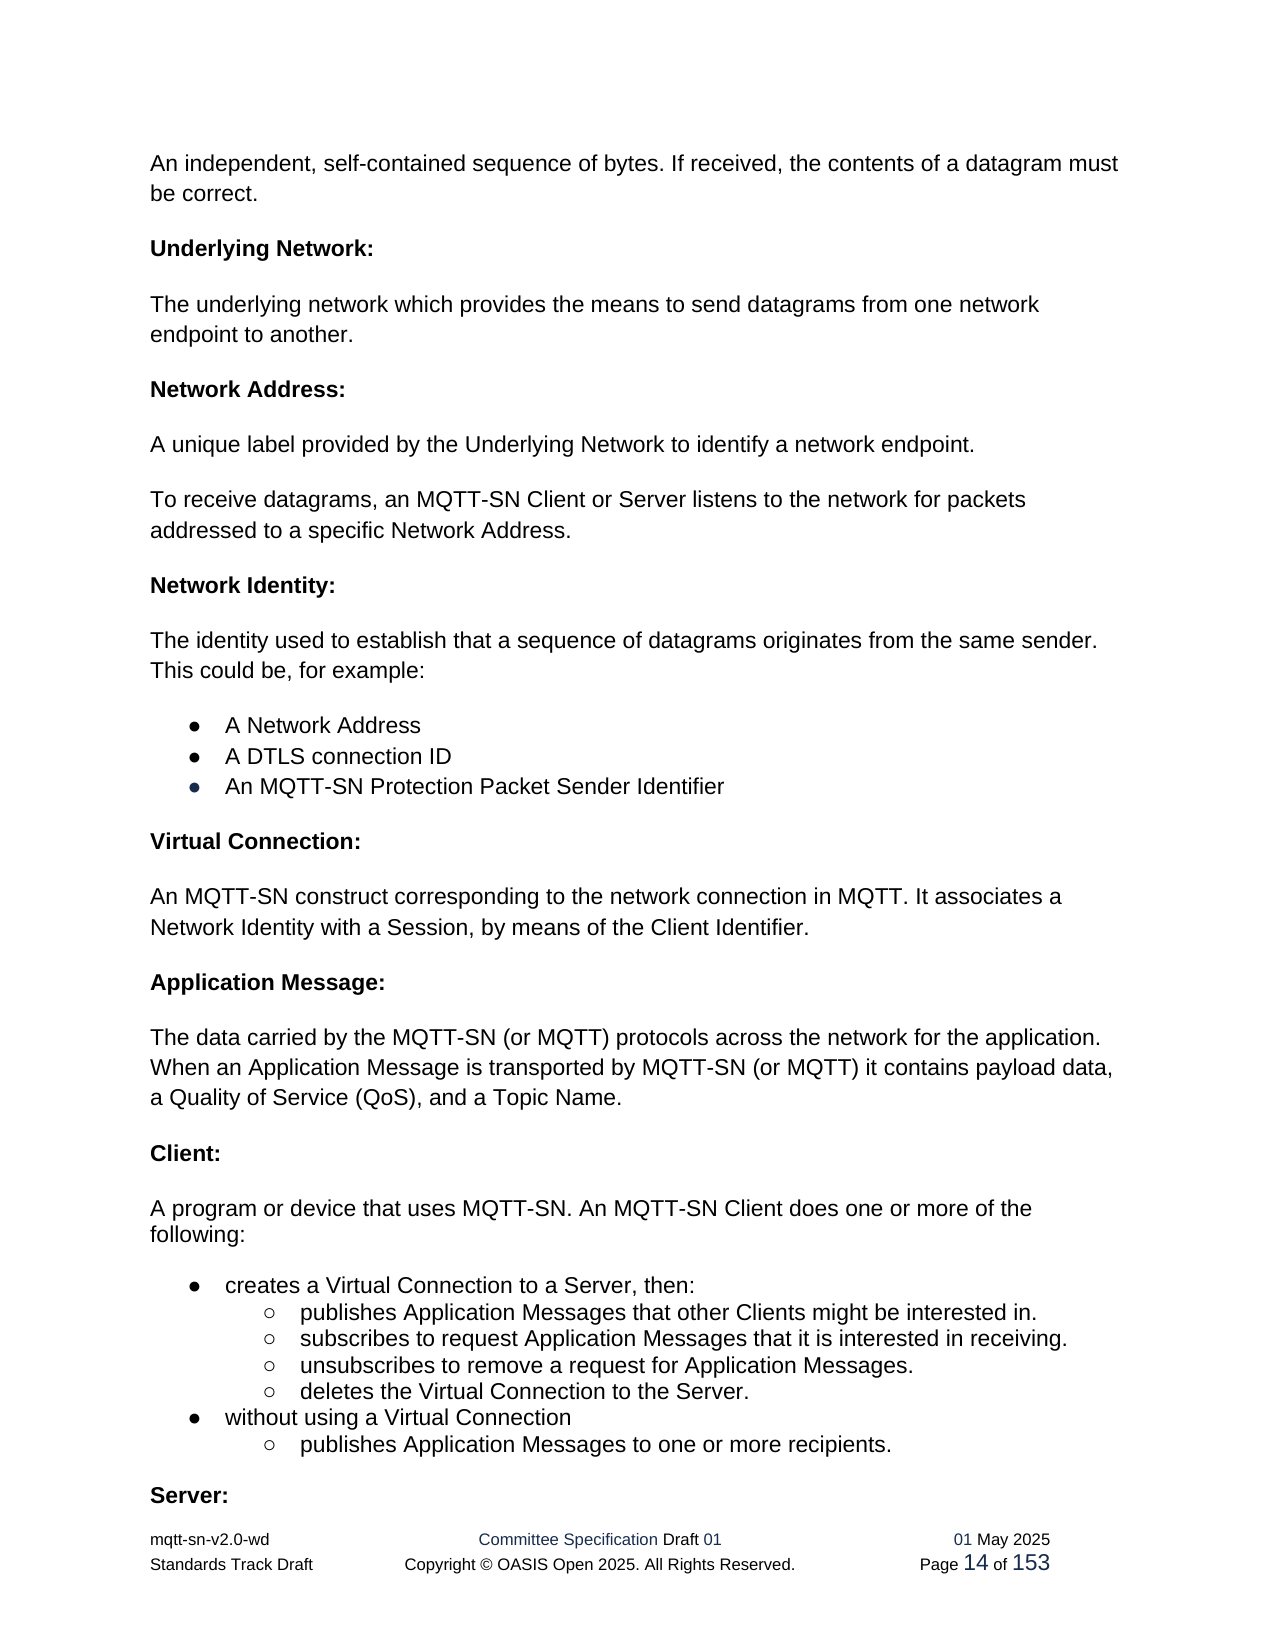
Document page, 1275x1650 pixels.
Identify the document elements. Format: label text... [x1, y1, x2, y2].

text A unique label provided by the Underlying Network to identify a network endpoint. [150, 431, 1125, 458]
list deletes the Virtual Connection to the Server. [262, 1378, 1125, 1404]
text The underlying network which provides the means to send datagrams from one network endpoint to another. [150, 291, 1125, 347]
list without using a Virtual Connection [187, 1404, 1125, 1431]
text The identity used to establish that a sequence of datagrams originates from the same sender. This could be, for example: [150, 627, 1125, 684]
text Application Message: [150, 969, 1125, 995]
text An MQTT-SN construct corresponding to the network connection in MQTT. It associates a Network Identity with a Session, by means of the Client Identifier. [150, 883, 1125, 940]
list A Network Address [187, 712, 1125, 739]
list A DTLS connection ID [187, 743, 1125, 769]
text Server: [150, 1482, 1125, 1508]
list publishes Application Messages that other Clients might be interested in. [262, 1299, 1125, 1325]
list creates a Virtual Connection to a Server, then: [187, 1272, 1125, 1299]
list unsubscribes to remove a request for Application Messages. [262, 1352, 1125, 1378]
list An MQTT-SN Protection Packet Sender Identifier [187, 773, 1125, 799]
list publishes Application Messages to one or more recipients. [262, 1431, 1125, 1457]
text Client: [150, 1139, 1125, 1166]
text Underlying Network: [150, 235, 1125, 262]
text Virtual Connection: [150, 828, 1125, 854]
text Network Address: [150, 376, 1125, 402]
text The data carried by the MQTT-SN (or MQTT) protocols across the network for the application. When an Application Message is transported by MQTT-SN (or MQTT) it contains payload data, a Quality of Service (QoS), and a Topic Name. [150, 1024, 1125, 1111]
text Network Identity: [150, 572, 1125, 598]
text To receive datagrams, an MQTT-SN Client or Server listens to the network for packets addressed to a specific Network Address. [150, 486, 1125, 543]
text A program or device that uses MQTT-SN. An MQTT-SN Client does one or more of the following: [150, 1195, 1125, 1247]
text An independent, self-contained sequence of bytes. If received, the contents of a datagram must be correct. [150, 150, 1125, 207]
list subscribes to request Application Messages that it is interested in receiving. [262, 1325, 1125, 1352]
